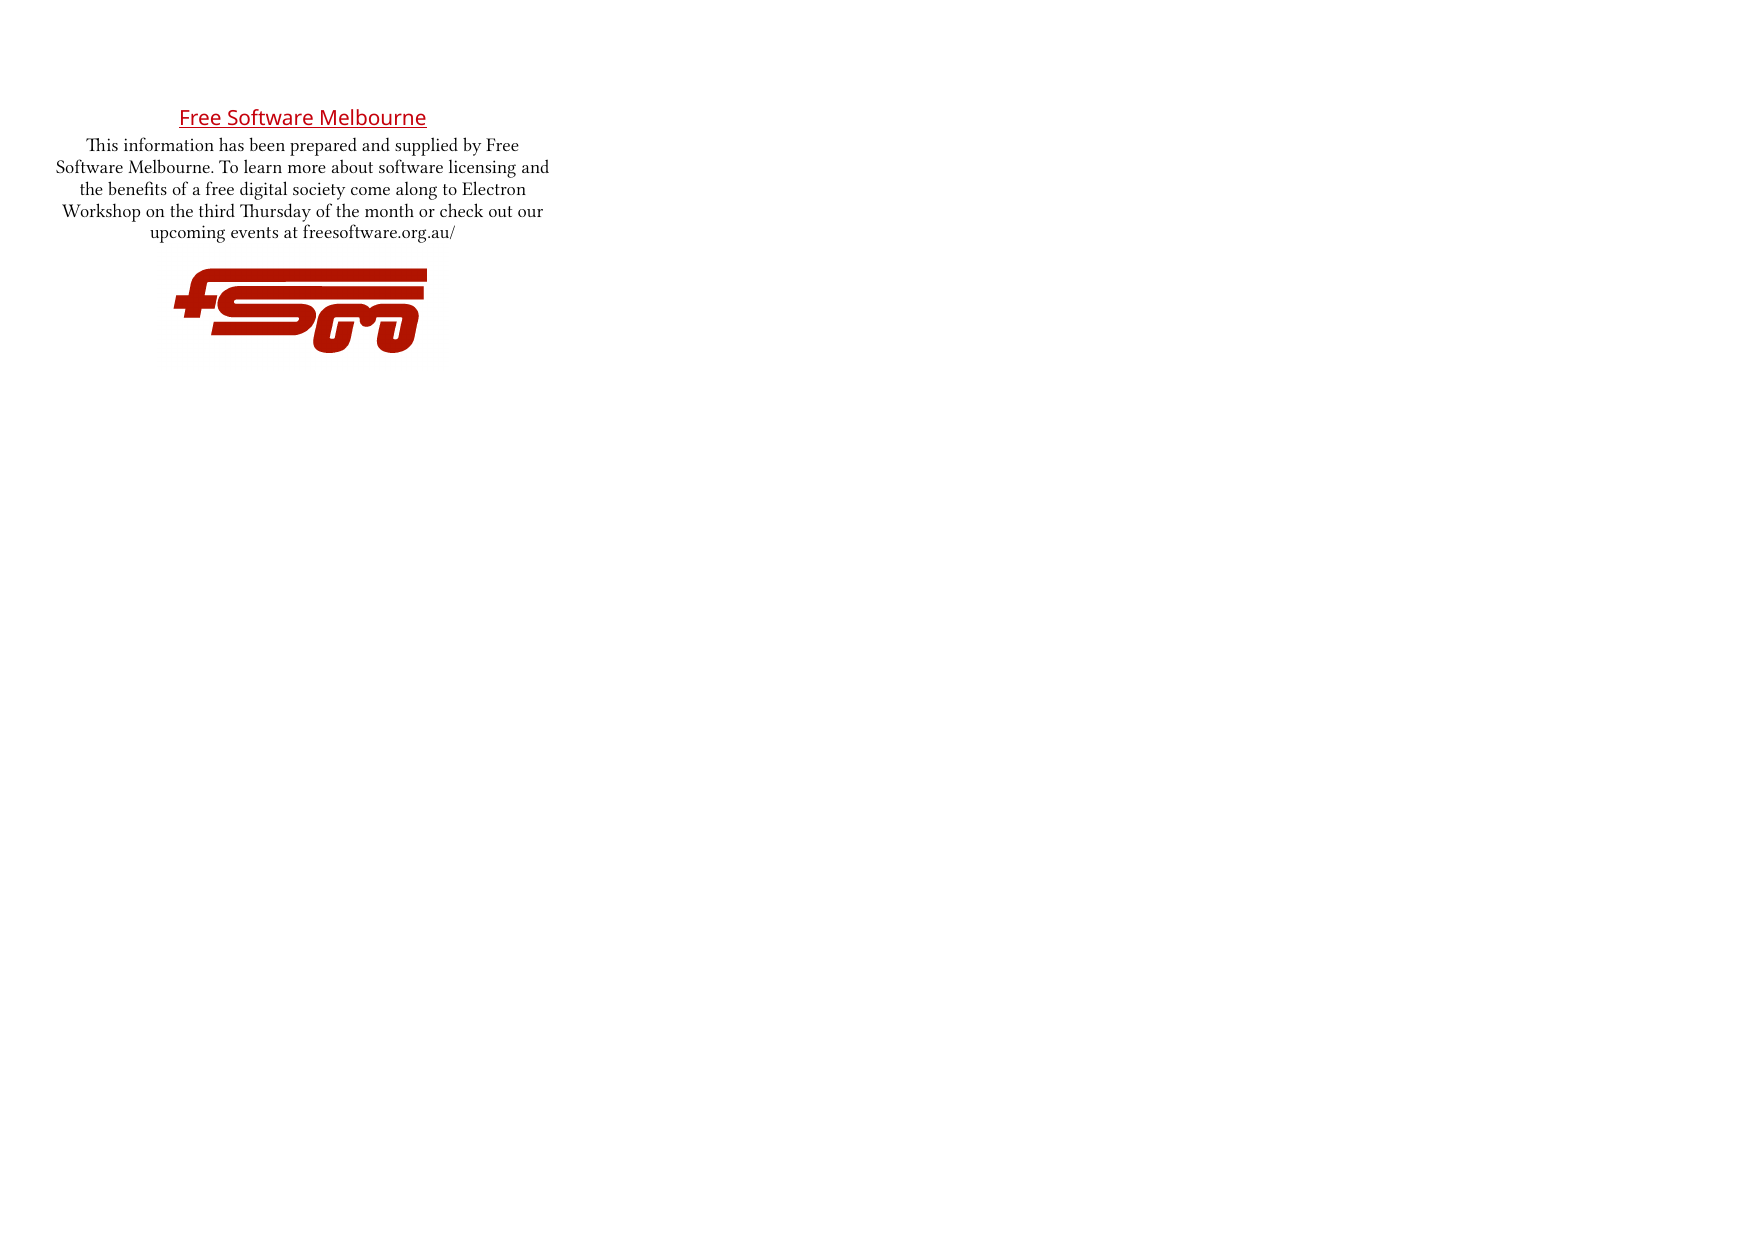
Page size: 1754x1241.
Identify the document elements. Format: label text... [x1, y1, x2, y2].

subtitle Free Software Melbourne [53, 103, 552, 131]
text This information has been prepared and supplied by Free Software Melbourne. To learn more about software licensing and the benefits of a free digital society come along to Electron Workshop on the third Thursday of the month or check out our upcoming events at freesoftware.org.au/ [53, 134, 552, 243]
picture [156, 243, 449, 371]
